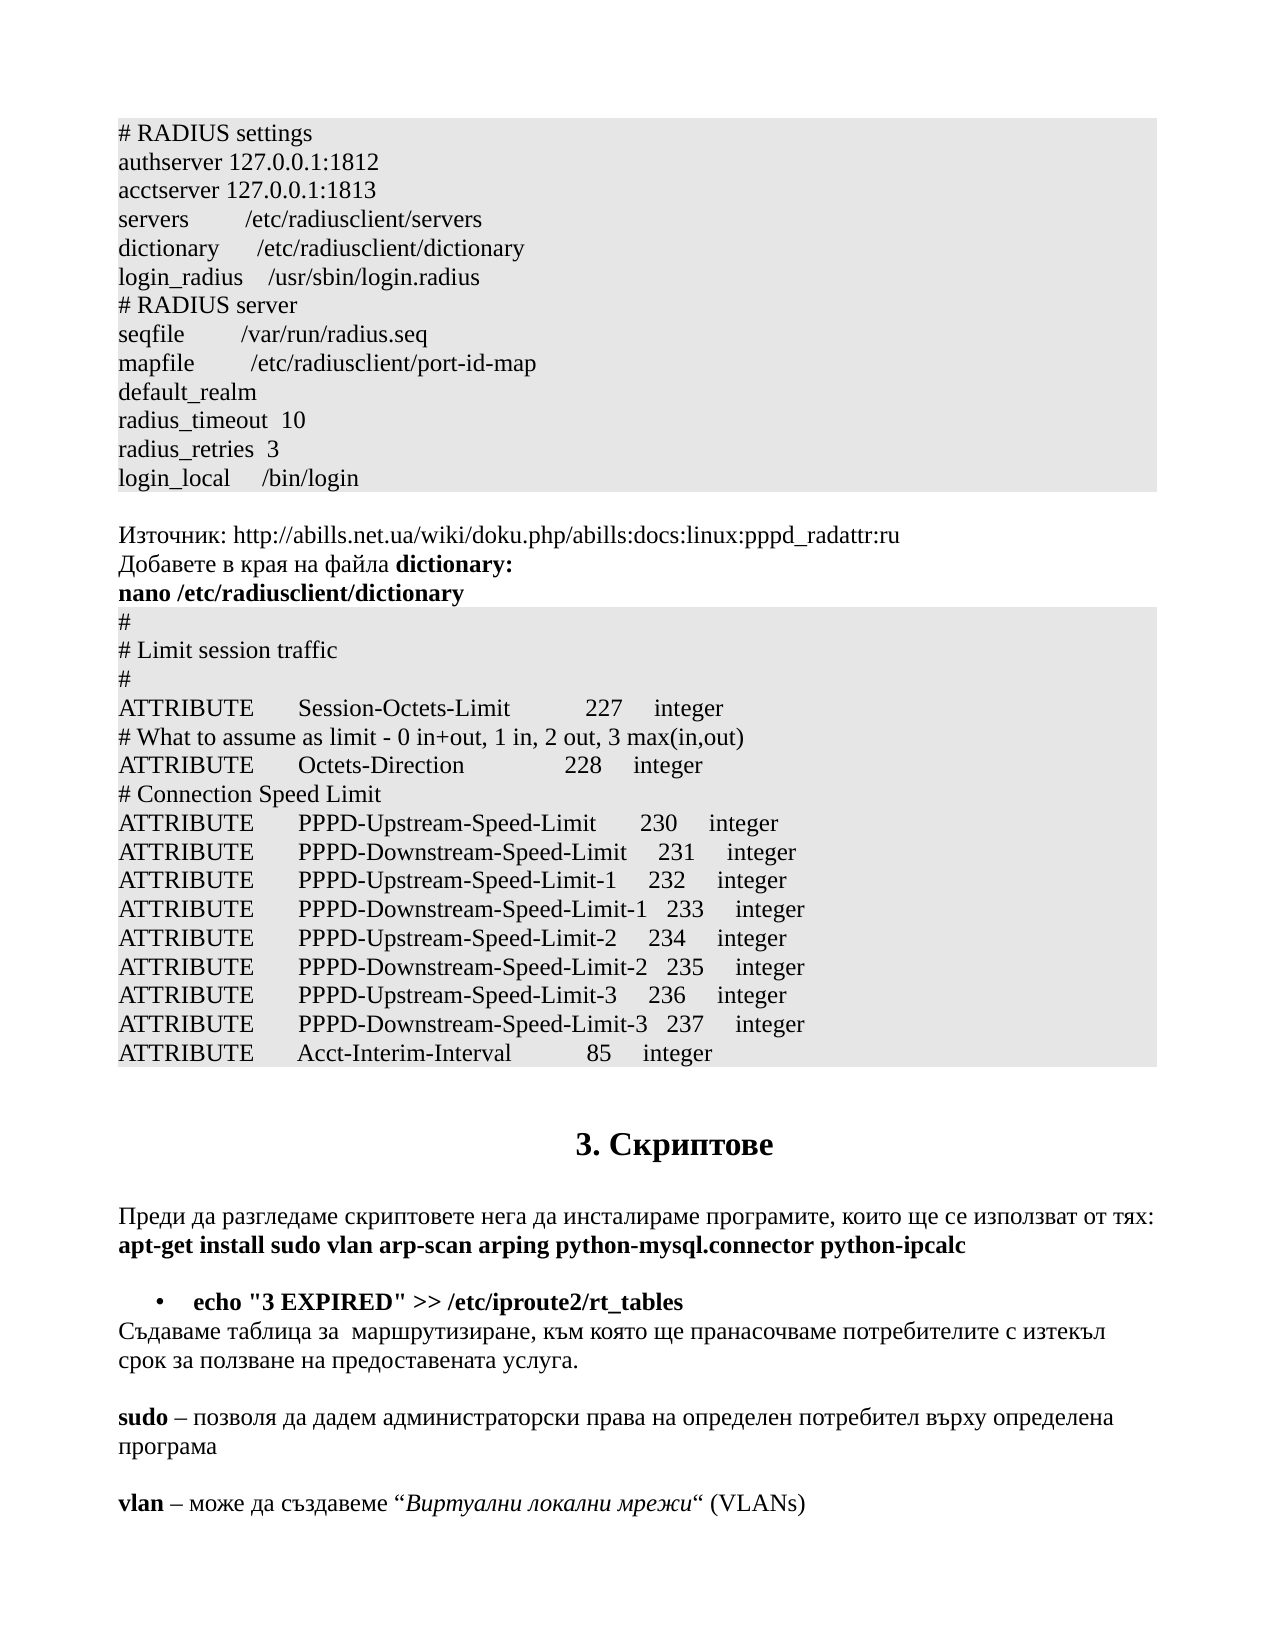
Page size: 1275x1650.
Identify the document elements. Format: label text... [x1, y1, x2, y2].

text ATTRIBUTE PPPD-Upstream-Speed-Limit 230 integer [118, 808, 1157, 837]
text radius_timeout 10 [118, 406, 1157, 434]
text # RADIUS server [118, 291, 1157, 319]
text # RADIUS settings [118, 118, 1157, 147]
text ATTRIBUTE PPPD-Upstream-Speed-Limit-1 232 integer [118, 866, 1157, 894]
text ATTRIBUTE PPPD-Upstream-Speed-Limit-3 236 integer [118, 981, 1157, 1009]
text Източник: http://abills.net.ua/wiki/doku.php/abills:docs:linux:pppd_radattr:ru [118, 521, 1157, 549]
text ATTRIBUTE Acct-Interim-Interval 85 integer [118, 1038, 1157, 1067]
text 3. Скриптове [118, 1124, 1157, 1163]
text Добавете в края на файла dictionary: [118, 549, 1157, 578]
text vlan – може да създавеме “Виртуални локални мрежи“ (VLANs) [118, 1488, 1157, 1517]
list echo "3 EXPIRED" >> /etc/iproute2/rt_tables [156, 1287, 1157, 1316]
text dictionary /etc/radiusclient/dictionary [118, 233, 1157, 262]
text servers /etc/radiusclient/servers [118, 204, 1157, 233]
text mapfile /etc/radiusclient/port-id-map [118, 348, 1157, 377]
text ATTRIBUTE PPPD-Downstream-Speed-Limit 231 integer [118, 837, 1157, 866]
text ATTRIBUTE Session-Octets-Limit 227 integer [118, 693, 1157, 722]
text authserver 127.0.0.1:1812 [118, 147, 1157, 176]
text radius_retries 3 [118, 434, 1157, 463]
text login_radius /usr/sbin/login.radius [118, 262, 1157, 291]
text # [118, 664, 1157, 693]
text nano /etc/radiusclient/dictionary [118, 578, 1157, 607]
text ATTRIBUTE Octets-Direction 228 integer [118, 751, 1157, 779]
text sudo – позволя да дадем администраторски права на определен потребител върху определена програма [118, 1402, 1157, 1460]
text apt-get install sudo vlan arp-scan arping python-mysql.connector python-ipcalc [118, 1230, 1157, 1258]
text # Connection Speed Limit [118, 779, 1157, 808]
text # Limit session traffic [118, 636, 1157, 664]
text Преди да разгледаме скриптовете нега да инсталираме програмите, които ще се използват от тях: [118, 1201, 1157, 1230]
text acctserver 127.0.0.1:1813 [118, 176, 1157, 204]
text ATTRIBUTE PPPD-Downstream-Speed-Limit-2 235 integer [118, 952, 1157, 981]
text # What to assume as limit - 0 in+out, 1 in, 2 out, 3 max(in,out) [118, 722, 1157, 751]
text # [118, 607, 1157, 636]
text ATTRIBUTE PPPD-Downstream-Speed-Limit-3 237 integer [118, 1009, 1157, 1038]
text ATTRIBUTE PPPD-Downstream-Speed-Limit-1 233 integer [118, 894, 1157, 923]
text Съдаваме таблица за маршрутизиране, към която ще пранасочваме потребителите с изтекъл срок за ползване на предоставената услуга. [118, 1316, 1157, 1373]
text default_realm [118, 377, 1157, 406]
text login_local /bin/login [118, 463, 1157, 492]
text seqfile /var/run/radius.seq [118, 319, 1157, 348]
text ATTRIBUTE PPPD-Upstream-Speed-Limit-2 234 integer [118, 923, 1157, 952]
